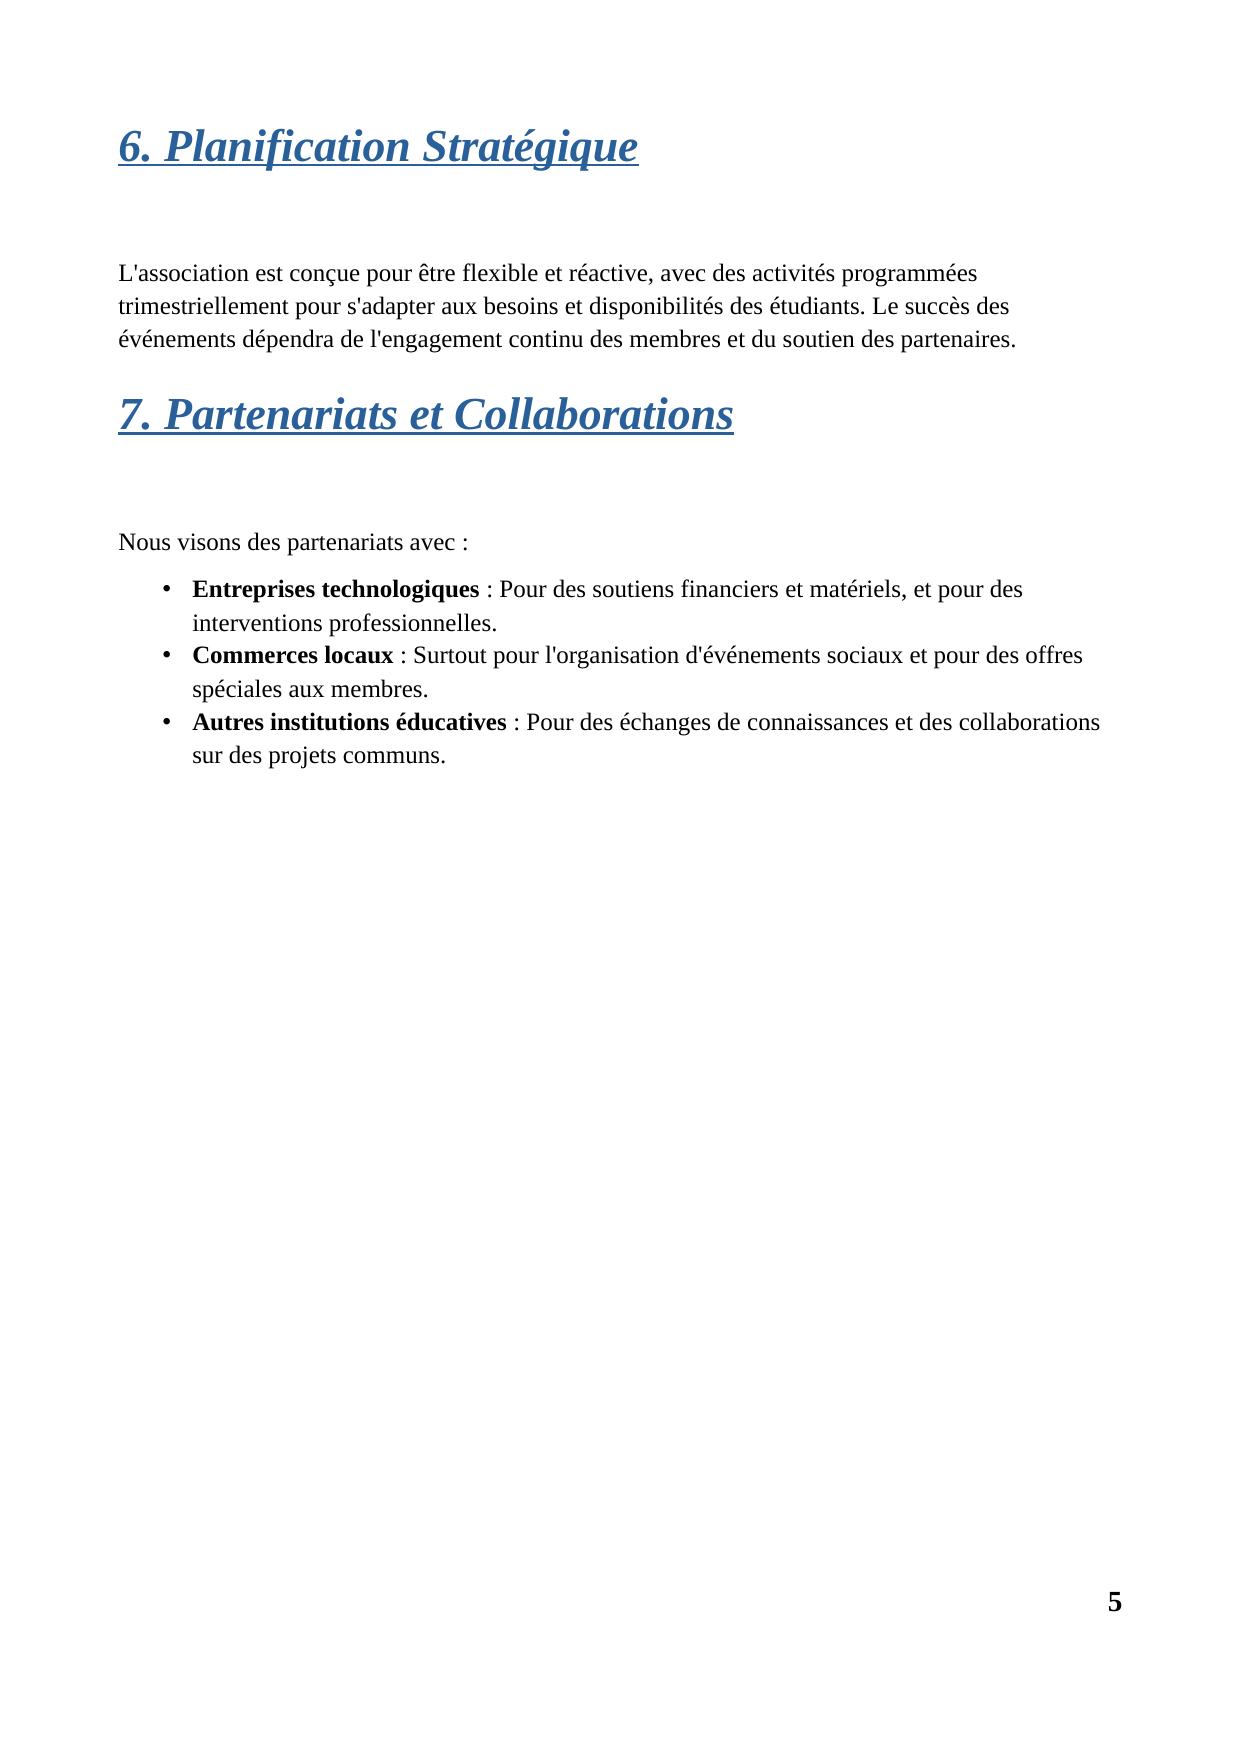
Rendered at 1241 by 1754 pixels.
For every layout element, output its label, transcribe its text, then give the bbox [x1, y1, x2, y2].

list Commerces locaux : Surtout pour l'organisation d'événements sociaux et pour des offres spéciales aux membres. [162, 641, 1122, 702]
subtitle 7. Partenariats et Collaborations [118, 387, 1122, 439]
list Entreprises technologiques : Pour des soutiens financiers et matériels, et pour des interventions professionnelles. [162, 574, 1122, 636]
text 5 [118, 1584, 1122, 1618]
list Autres institutions éducatives : Pour des échanges de connaissances et des collaborations sur des projets communs. [162, 707, 1122, 768]
text L'association est conçue pour être flexible et réactive, avec des activités programmées trimestriellement pour s'adapter aux besoins et disponibilités des étudiants. Le succès des événements dépendra de l'engagement continu des membres et du soutien des partenaires. [118, 258, 1122, 353]
text Nous visons des partenariats avec : [118, 527, 1122, 556]
subtitle 6. Planification Stratégique [118, 118, 1122, 171]
